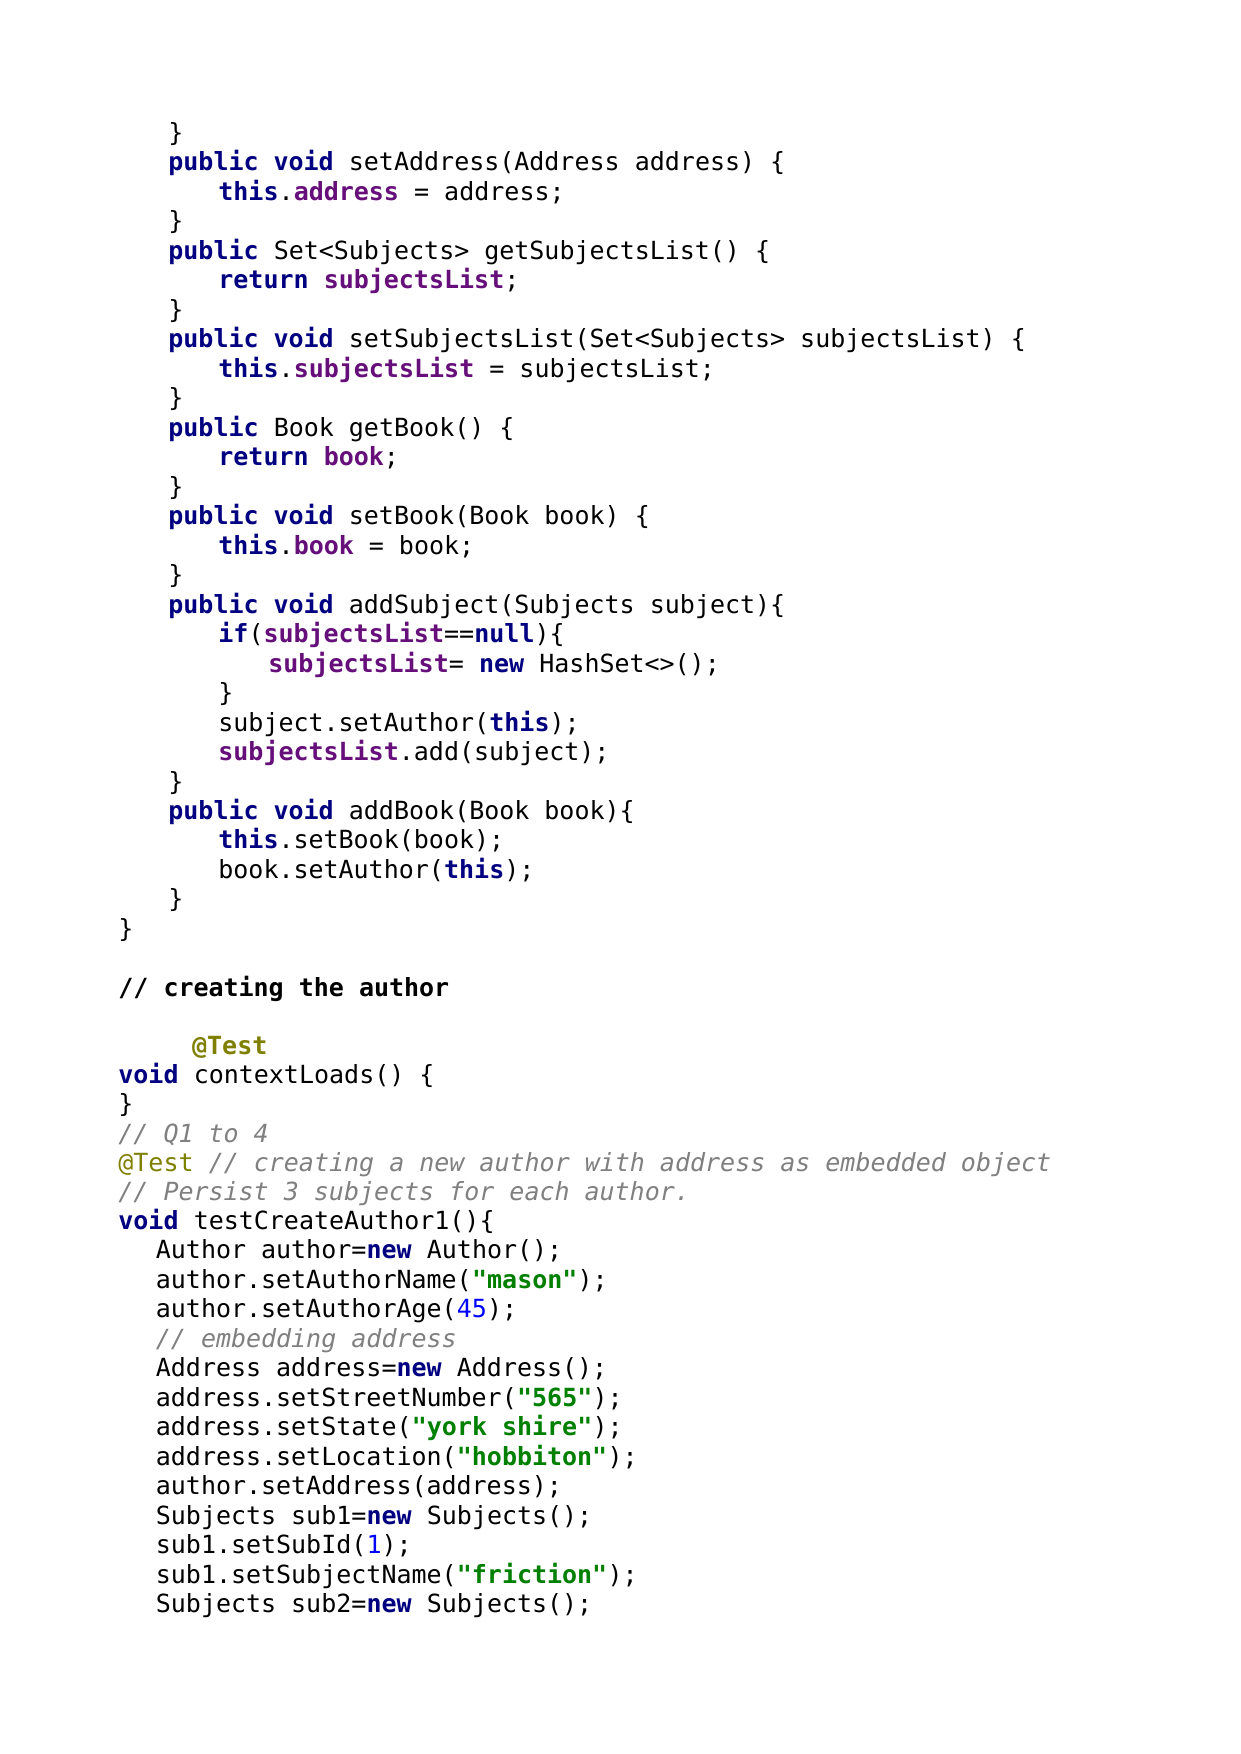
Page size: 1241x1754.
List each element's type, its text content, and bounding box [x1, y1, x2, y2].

text this.setBook(book); [118, 826, 1122, 855]
text author.setAuthorName("mason"); [118, 1265, 1122, 1294]
text } [118, 383, 1122, 413]
text return book; [118, 442, 1122, 472]
text public void setSubjectsList(Set<Subjects> subjectsList) { [118, 324, 1122, 354]
text this.address = address; [118, 177, 1122, 207]
text address.setStreetNumber("565"); [118, 1383, 1122, 1412]
text } [118, 678, 1122, 708]
text } [118, 295, 1122, 324]
text Subjects sub1=new Subjects(); [118, 1501, 1122, 1530]
text public void setAddress(Address address) { [118, 148, 1122, 177]
text sub1.setSubjectName("friction"); [118, 1560, 1122, 1589]
text author.setAddress(address); [118, 1471, 1122, 1501]
text public void addSubject(Subjects subject){ [118, 590, 1122, 619]
text public Set<Subjects> getSubjectsList() { [118, 236, 1122, 266]
text // creating the author [118, 973, 1122, 1002]
text } [118, 767, 1122, 796]
text } [118, 884, 1122, 914]
text } [118, 560, 1122, 590]
text public Book getBook() { [118, 413, 1122, 442]
text } [118, 914, 1122, 943]
text } [118, 207, 1122, 236]
text void testCreateAuthor1(){ [118, 1206, 1122, 1236]
text // Persist 3 subjects for each author. [118, 1177, 1122, 1206]
text subjectsList= new HashSet<>(); [118, 649, 1122, 678]
text return subjectsList; [118, 266, 1122, 295]
text Subjects sub2=new Subjects(); [118, 1589, 1122, 1619]
text // embedding address [118, 1324, 1122, 1353]
text Address address=new Address(); [118, 1353, 1122, 1383]
text void contextLoads() { [118, 1061, 1122, 1090]
text if(subjectsList==null){ [118, 619, 1122, 649]
text this.book = book; [118, 531, 1122, 560]
text address.setLocation("hobbiton"); [118, 1442, 1122, 1471]
text subject.setAuthor(this); [118, 708, 1122, 737]
text // Q1 to 4 [118, 1119, 1122, 1148]
text address.setState("york shire"); [118, 1412, 1122, 1442]
text } [118, 118, 1122, 148]
text book.setAuthor(this); [118, 855, 1122, 884]
text } [118, 472, 1122, 501]
text public void addBook(Book book){ [118, 796, 1122, 826]
list @Test [162, 1031, 1122, 1061]
text this.subjectsList = subjectsList; [118, 354, 1122, 383]
text @Test // creating a new author with address as embedded object [118, 1148, 1122, 1177]
text sub1.setSubId(1); [118, 1530, 1122, 1560]
text author.setAuthorAge(45); [118, 1294, 1122, 1324]
text public void setBook(Book book) { [118, 501, 1122, 531]
text Author author=new Author(); [118, 1236, 1122, 1265]
text } [118, 1090, 1122, 1119]
text subjectsList.add(subject); [118, 737, 1122, 767]
